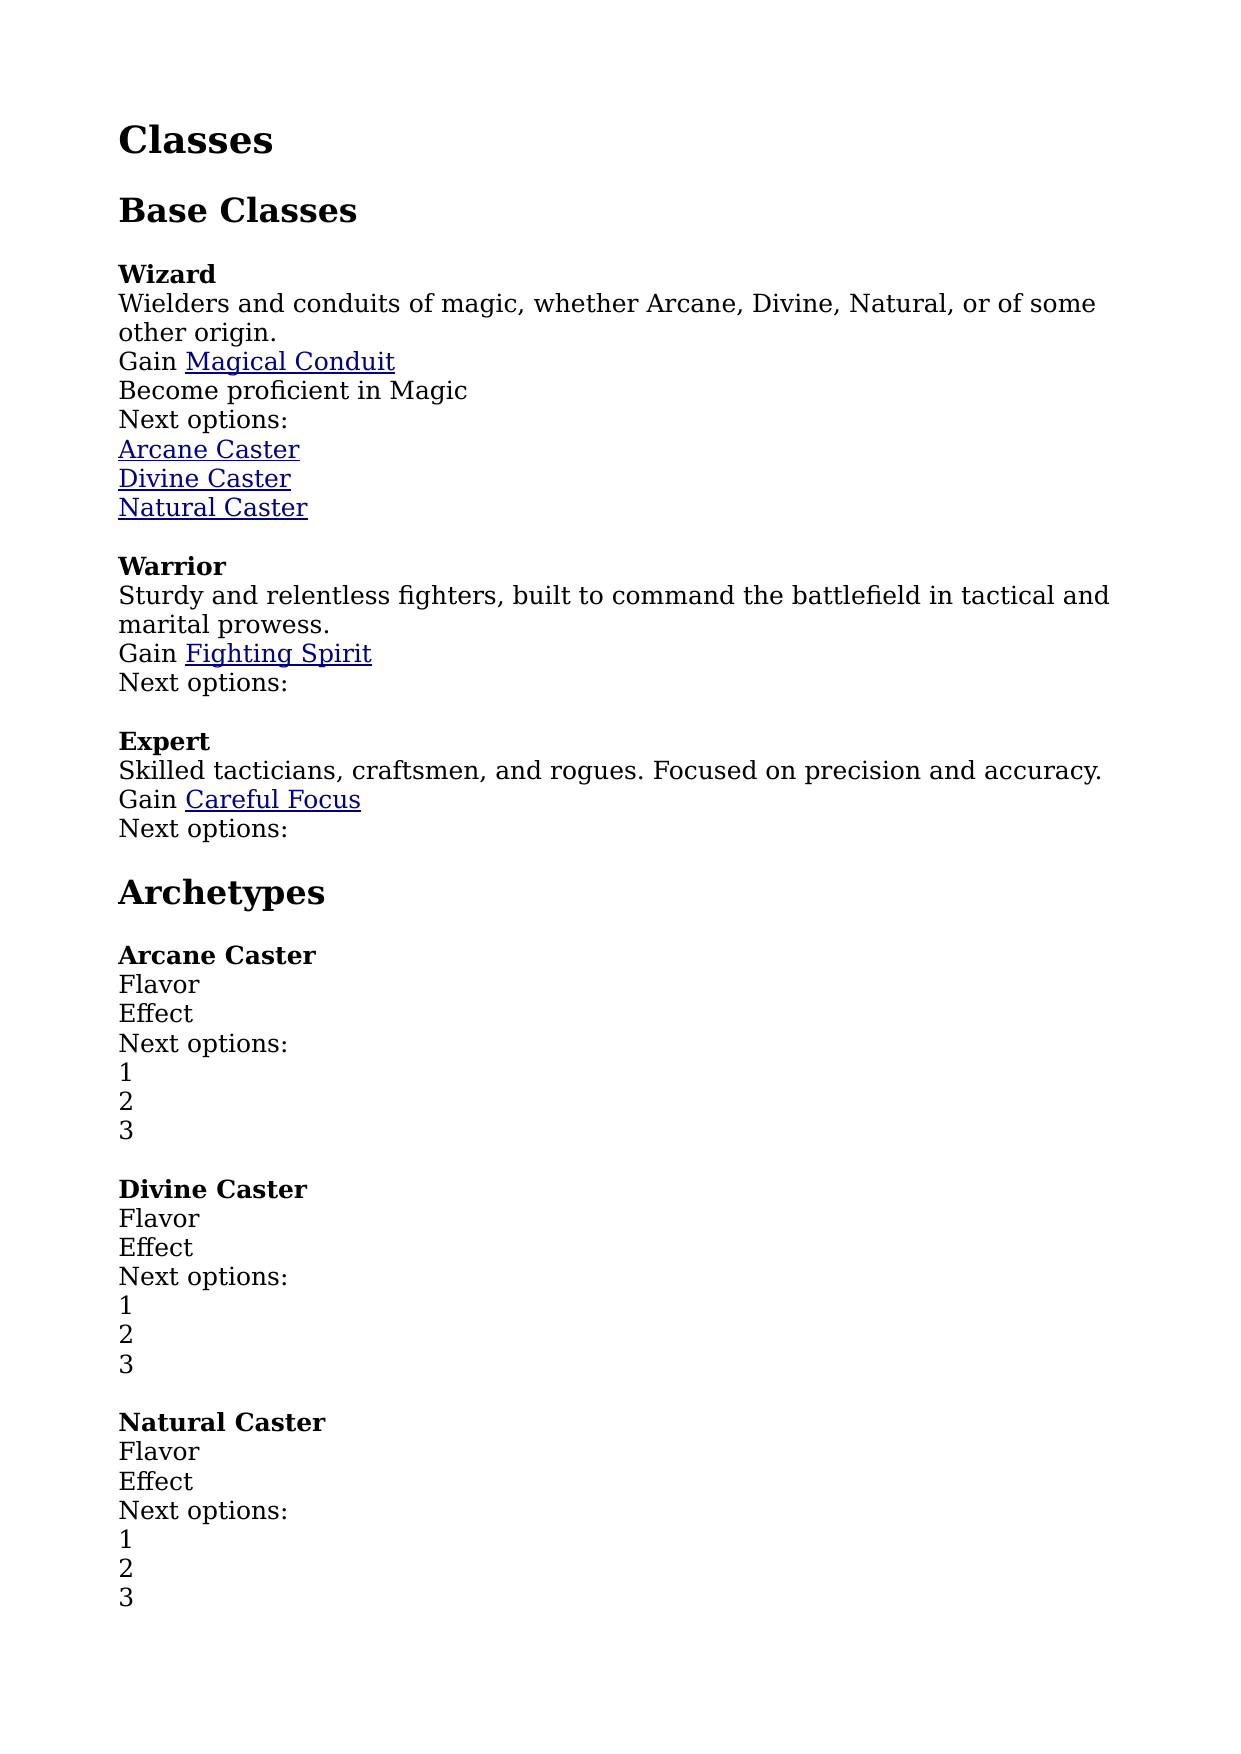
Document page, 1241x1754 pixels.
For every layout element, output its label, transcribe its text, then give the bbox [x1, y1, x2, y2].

text Flavor [118, 971, 1122, 1000]
text Skilled tacticians, craftsmen, and rogues. Focused on precision and accuracy. [118, 756, 1122, 785]
text Gain Magical Conduit [118, 347, 1122, 377]
text 2 [118, 1087, 1122, 1116]
text Next options: [118, 1496, 1122, 1525]
text Sturdy and relentless fighters, built to command the battlefield in tactical and marital prowess. [118, 581, 1122, 639]
subtitle Expert [118, 727, 1122, 756]
text Next options: [118, 1029, 1122, 1058]
subtitle Classes [118, 118, 1122, 162]
text Effect [118, 1233, 1122, 1262]
text Effect [118, 1467, 1122, 1496]
text Gain Careful Focus [118, 785, 1122, 814]
text Next options: [118, 1262, 1122, 1292]
text 2 [118, 1554, 1122, 1583]
subtitle Arcane Caster [118, 941, 1122, 971]
text Become proficient in Magic [118, 377, 1122, 406]
text Next options: [118, 406, 1122, 435]
subtitle Archetypes [118, 873, 1122, 912]
subtitle Warrior [118, 552, 1122, 581]
text 1 [118, 1292, 1122, 1321]
text 1 [118, 1058, 1122, 1087]
subtitle Base Classes [118, 191, 1122, 231]
text 3 [118, 1350, 1122, 1379]
text 3 [118, 1583, 1122, 1613]
text Flavor [118, 1438, 1122, 1467]
text 3 [118, 1116, 1122, 1146]
text 2 [118, 1321, 1122, 1350]
text 1 [118, 1525, 1122, 1554]
text Effect [118, 1000, 1122, 1029]
text Natural Caster [118, 493, 1122, 522]
subtitle Natural Caster [118, 1408, 1122, 1438]
text Flavor [118, 1204, 1122, 1233]
subtitle Divine Caster [118, 1175, 1122, 1204]
text Wielders and conduits of magic, whether Arcane, Divine, Natural, or of some other origin. [118, 289, 1122, 347]
text Divine Caster [118, 464, 1122, 493]
text Next options: [118, 814, 1122, 844]
text Next options: [118, 668, 1122, 698]
text Arcane Caster [118, 435, 1122, 464]
subtitle Wizard [118, 260, 1122, 289]
text Gain Fighting Spirit [118, 639, 1122, 668]
